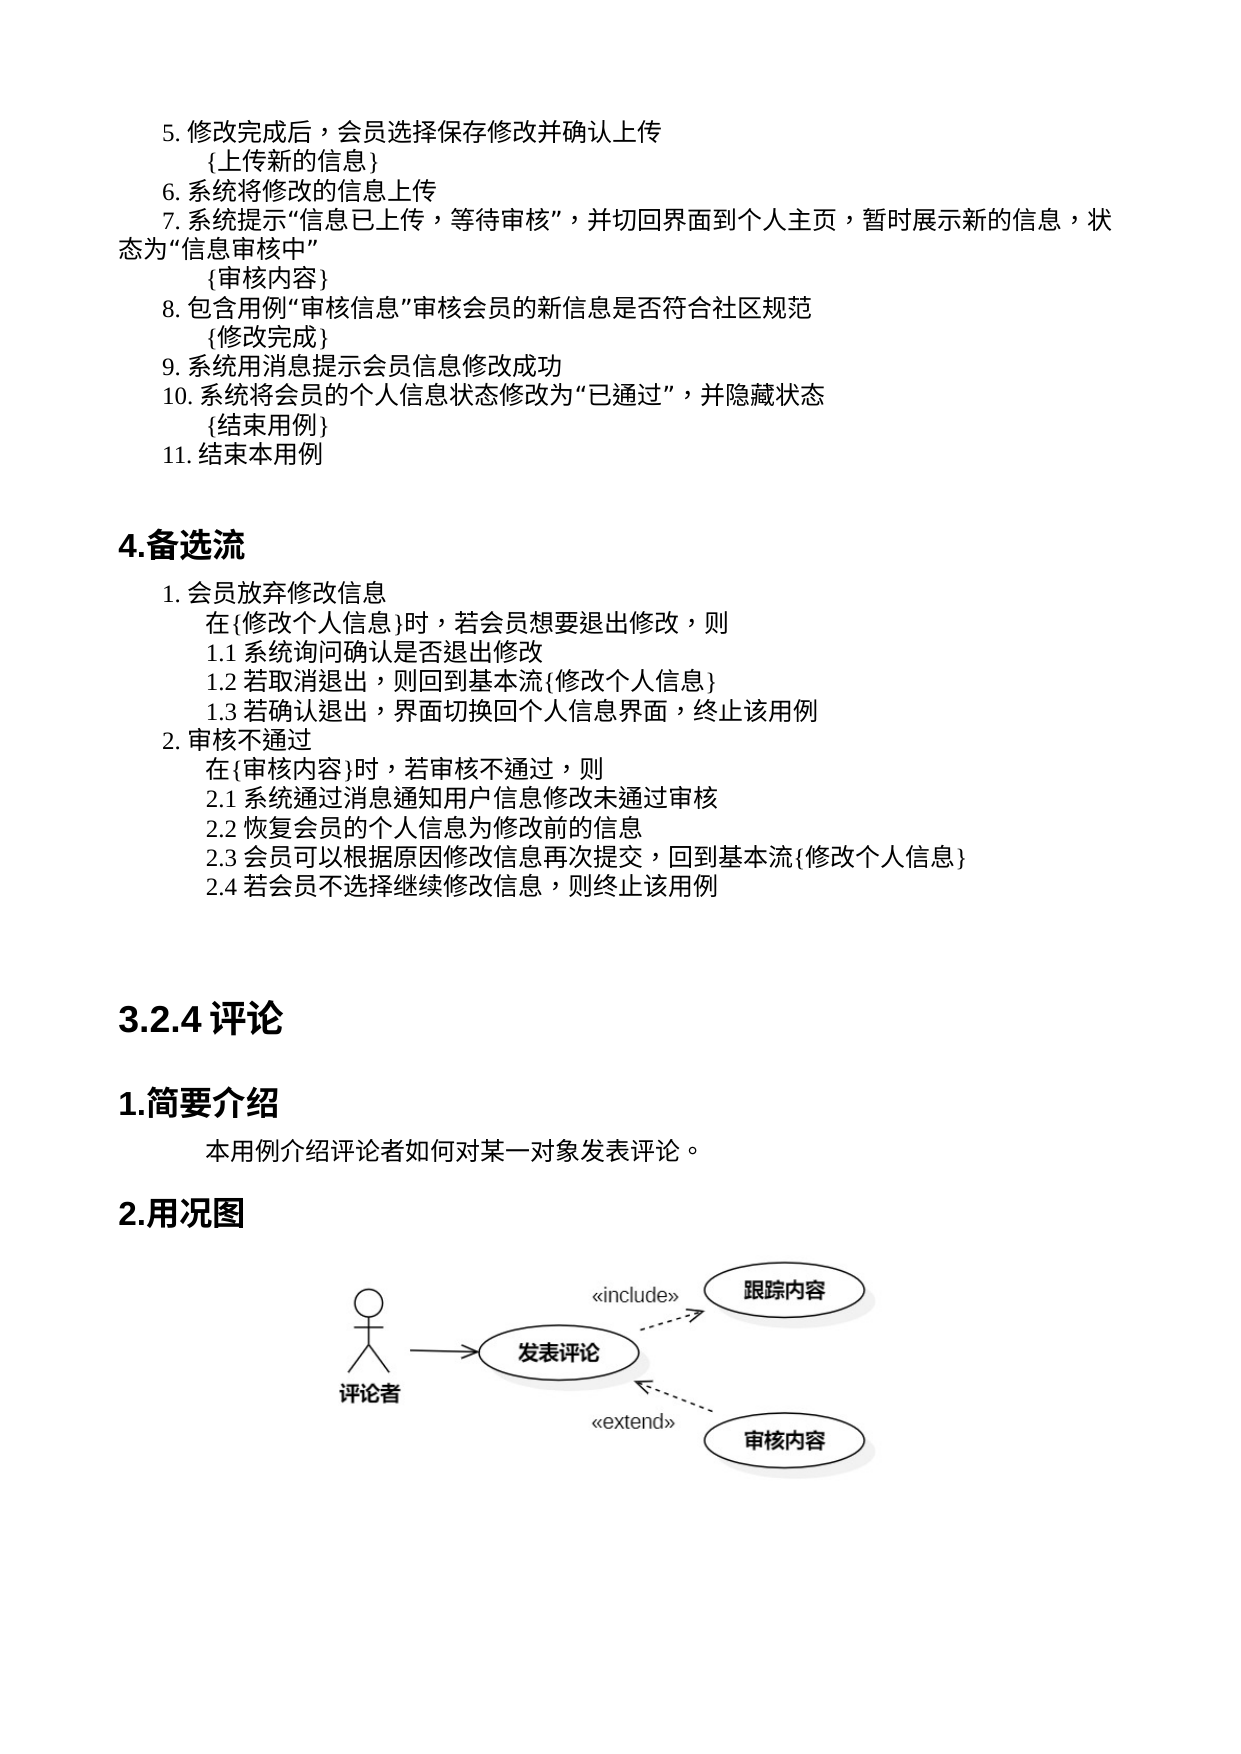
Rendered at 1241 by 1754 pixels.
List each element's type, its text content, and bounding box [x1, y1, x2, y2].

subtitle 1.简要介绍 [118, 1076, 1122, 1124]
list 会员放弃修改信息 [118, 579, 1122, 609]
text {修改完成} [162, 323, 1122, 352]
list 修改完成后，会员选择保存修改并确认上传 [118, 118, 1122, 147]
list 若确认退出，界面切换回个人信息界面，终止该用例 [162, 697, 1122, 726]
list 系统提示“信息已上传，等待审核”，并切回界面到个人主页，暂时展示新的信息，状态为“信息审核中” [118, 206, 1122, 264]
text 2.3 会员可以根据原因修改信息再次提交，回到基本流{修改个人信息} [162, 843, 1122, 872]
text 本用例介绍评论者如何对某一对象发表评论。 [162, 1137, 1122, 1166]
subtitle 2.用况图 [118, 1187, 1122, 1235]
subtitle 4.备选流 [118, 519, 1122, 567]
subtitle 3.2.4评论 [118, 989, 1122, 1043]
text 在{审核内容}时，若审核不通过，则 [162, 755, 1122, 784]
text {审核内容} [162, 264, 1122, 294]
list 结束本用例 [118, 440, 1122, 469]
text {上传新的信息} [162, 147, 1122, 177]
text 在{修改个人信息}时，若会员想要退出修改，则 [162, 609, 1122, 638]
list 审核不通过 [118, 726, 1122, 755]
picture [313, 1247, 927, 1530]
text 2.2 恢复会员的个人信息为修改前的信息 [162, 814, 1122, 843]
list 系统将会员的个人信息状态修改为“已通过”，并隐藏状态 [118, 381, 1122, 411]
list 包含用例“审核信息”审核会员的新信息是否符合社区规范 [118, 294, 1122, 323]
text 2.4 若会员不选择继续修改信息，则终止该用例 [162, 872, 1122, 902]
list 若取消退出，则回到基本流{修改个人信息} [162, 667, 1122, 697]
text 2.1 系统通过消息通知用户信息修改未通过审核 [162, 784, 1122, 814]
list 系统询问确认是否退出修改 [162, 638, 1122, 667]
list 系统将修改的信息上传 [118, 177, 1122, 206]
list 系统用消息提示会员信息修改成功 [118, 352, 1122, 381]
text {结束用例} [162, 411, 1122, 440]
